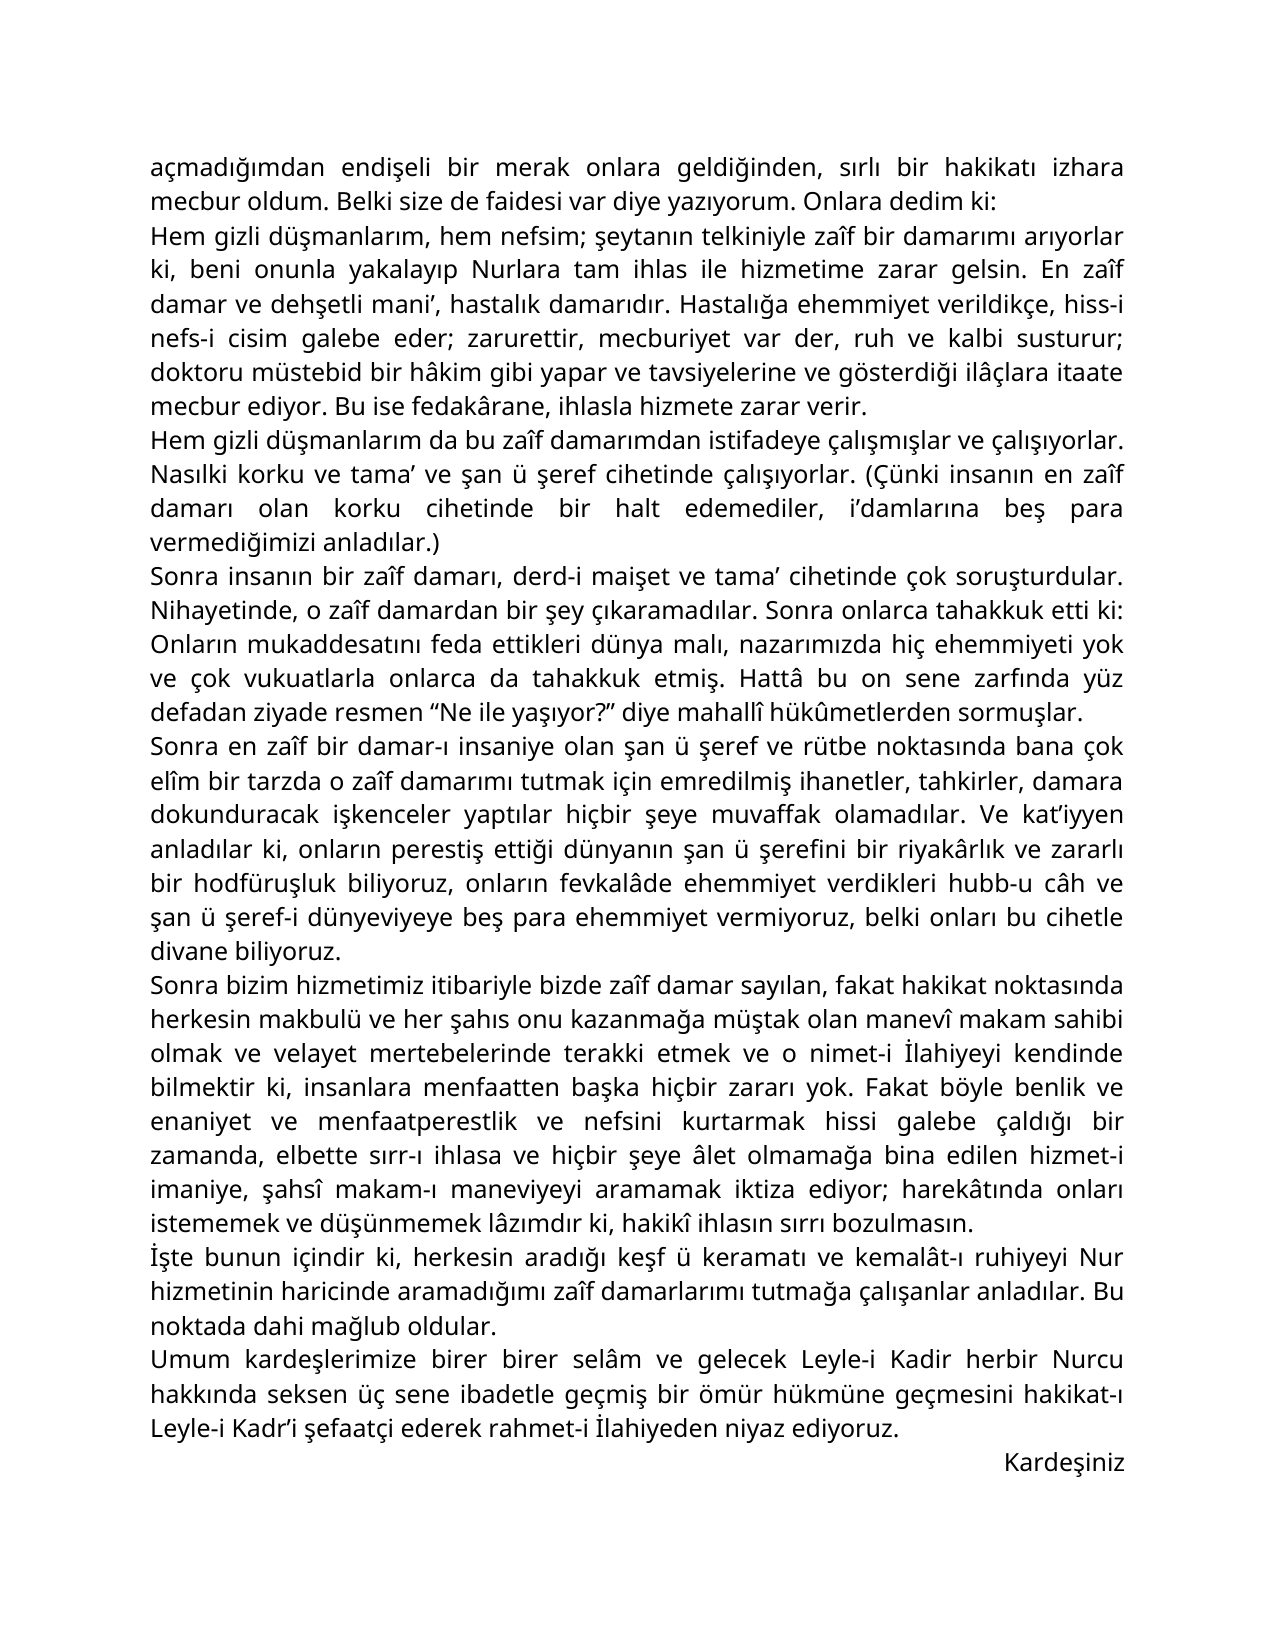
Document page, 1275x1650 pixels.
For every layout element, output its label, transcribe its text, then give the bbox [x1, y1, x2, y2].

text Sonra en zaîf bir damar-ı insaniye olan şan ü şeref ve rütbe noktasında bana çok elîm bir tarzda o zaîf damarımı tutmak için emredilmiş ihanetler, tahkirler, damara dokunduracak işkenceler yaptılar hiçbir şeye muvaffak olamadılar. Ve kat’iyyen anladılar ki, onların perestiş ettiği dünyanın şan ü şerefini bir riyakârlık ve zararlı bir hodfüruşluk biliyoruz, onların fevkalâde ehemmiyet verdikleri hubb-u câh ve şan ü şeref-i dünyeviyeye beş para ehemmiyet vermiyoruz, belki onları bu cihetle divane biliyoruz. [150, 729, 1125, 967]
text Hem gizli düşmanlarım, hem nefsim; şeytanın telkiniyle zaîf bir damarımı arıyorlar ki, beni onunla yakalayıp Nurlara tam ihlas ile hizmetime zarar gelsin. En zaîf damar ve dehşetli mani’, hastalık damarıdır. Hastalığa ehemmiyet verildikçe, hiss-i nefs-i cisim galebe eder; zarurettir, mecburiyet var der, ruh ve kalbi susturur; doktoru müstebid bir hâkim gibi yapar ve tavsiyelerine ve gösterdiği ilâçlara itaate mecbur ediyor. Bu ise fedakârane, ihlasla hizmete zarar verir. [150, 218, 1125, 422]
text Umum kardeşlerimize birer birer selâm ve gelecek Leyle-i Kadir herbir Nurcu hakkında seksen üç sene ibadetle geçmiş bir ömür hükmüne geçmesini hakikat-ı Leyle-i Kadr’i şefaatçi ederek rahmet-i İlahiyeden niyaz ediyoruz. [150, 1342, 1125, 1444]
text Hem gizli düşmanlarım da bu zaîf damarımdan istifadeye çalışmışlar ve çalışıyorlar. Nasılki korku ve tama’ ve şan ü şeref cihetinde çalışıyorlar. (Çünki insanın en zaîf damarı olan korku cihetinde bir halt edemediler, i’damlarına beş para vermediğimizi anladılar.) [150, 422, 1125, 559]
text Kardeşiniz [150, 1444, 1125, 1478]
text Sonra bizim hizmetimiz itibariyle bizde zaîf damar sayılan, fakat hakikat noktasında herkesin makbulü ve her şahıs onu kazanmağa müştak olan manevî makam sahibi olmak ve velayet mertebelerinde terakki etmek ve o nimet-i İlahiyeyi kendinde bilmektir ki, insanlara menfaatten başka hiçbir zararı yok. Fakat böyle benlik ve enaniyet ve menfaatperestlik ve nefsini kurtarmak hissi galebe çaldığı bir zamanda, elbette sırr-ı ihlasa ve hiçbir şeye âlet olmamağa bina edilen hizmet-i imaniye, şahsî makam-ı maneviyeyi aramamak iktiza ediyor; harekâtında onları istememek ve düşünmemek lâzımdır ki, hakikî ihlasın sırrı bozulmasın. [150, 967, 1125, 1240]
text açmadığımdan endişeli bir merak onlara geldiğinden, sırlı bir hakikatı izhara mecbur oldum. Belki size de faidesi var diye yazıyorum. Onlara dedim ki: [150, 150, 1125, 218]
text İşte bunun içindir ki, herkesin aradığı keşf ü keramatı ve kemalât-ı ruhiyeyi Nur hizmetinin haricinde aramadığımı zaîf damarlarımı tutmağa çalışanlar anladılar. Bu noktada dahi mağlub oldular. [150, 1240, 1125, 1342]
text Sonra insanın bir zaîf damarı, derd-i maişet ve tama’ cihetinde çok soruşturdular. Nihayetinde, o zaîf damardan bir şey çıkaramadılar. Sonra onlarca tahakkuk etti ki: Onların mukaddesatını feda ettikleri dünya malı, nazarımızda hiç ehemmiyeti yok ve çok vukuatlarla onlarca da tahakkuk etmiş. Hattâ bu on sene zarfında yüz defadan ziyade resmen “Ne ile yaşıyor?” diye mahallî hükûmetlerden sormuşlar. [150, 559, 1125, 729]
